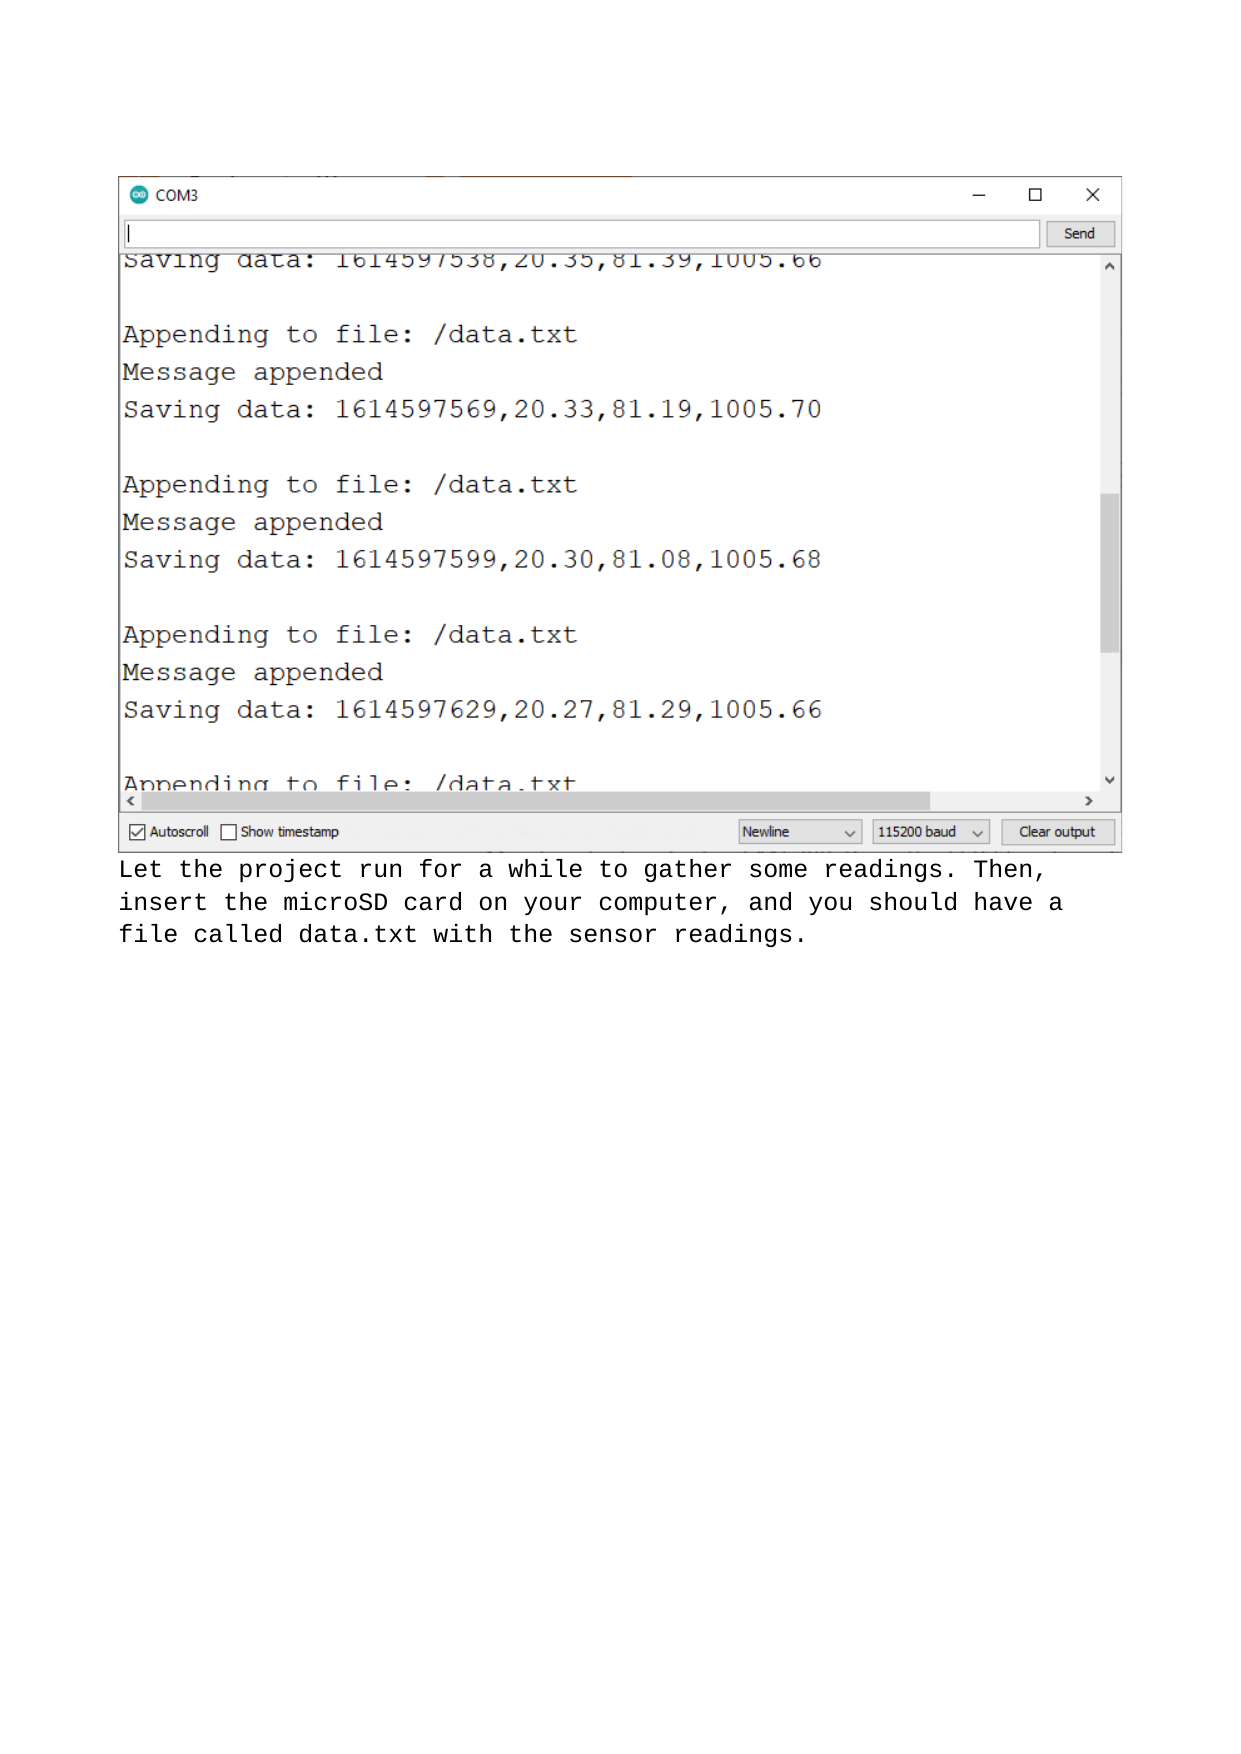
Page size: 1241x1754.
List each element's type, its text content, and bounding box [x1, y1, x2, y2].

picture [118, 176, 1123, 853]
text Let the project run for a while to gather some readings. Then, insert the microSD card on your computer, and you should have a file called data.txt with the sensor readings. [118, 853, 1122, 950]
